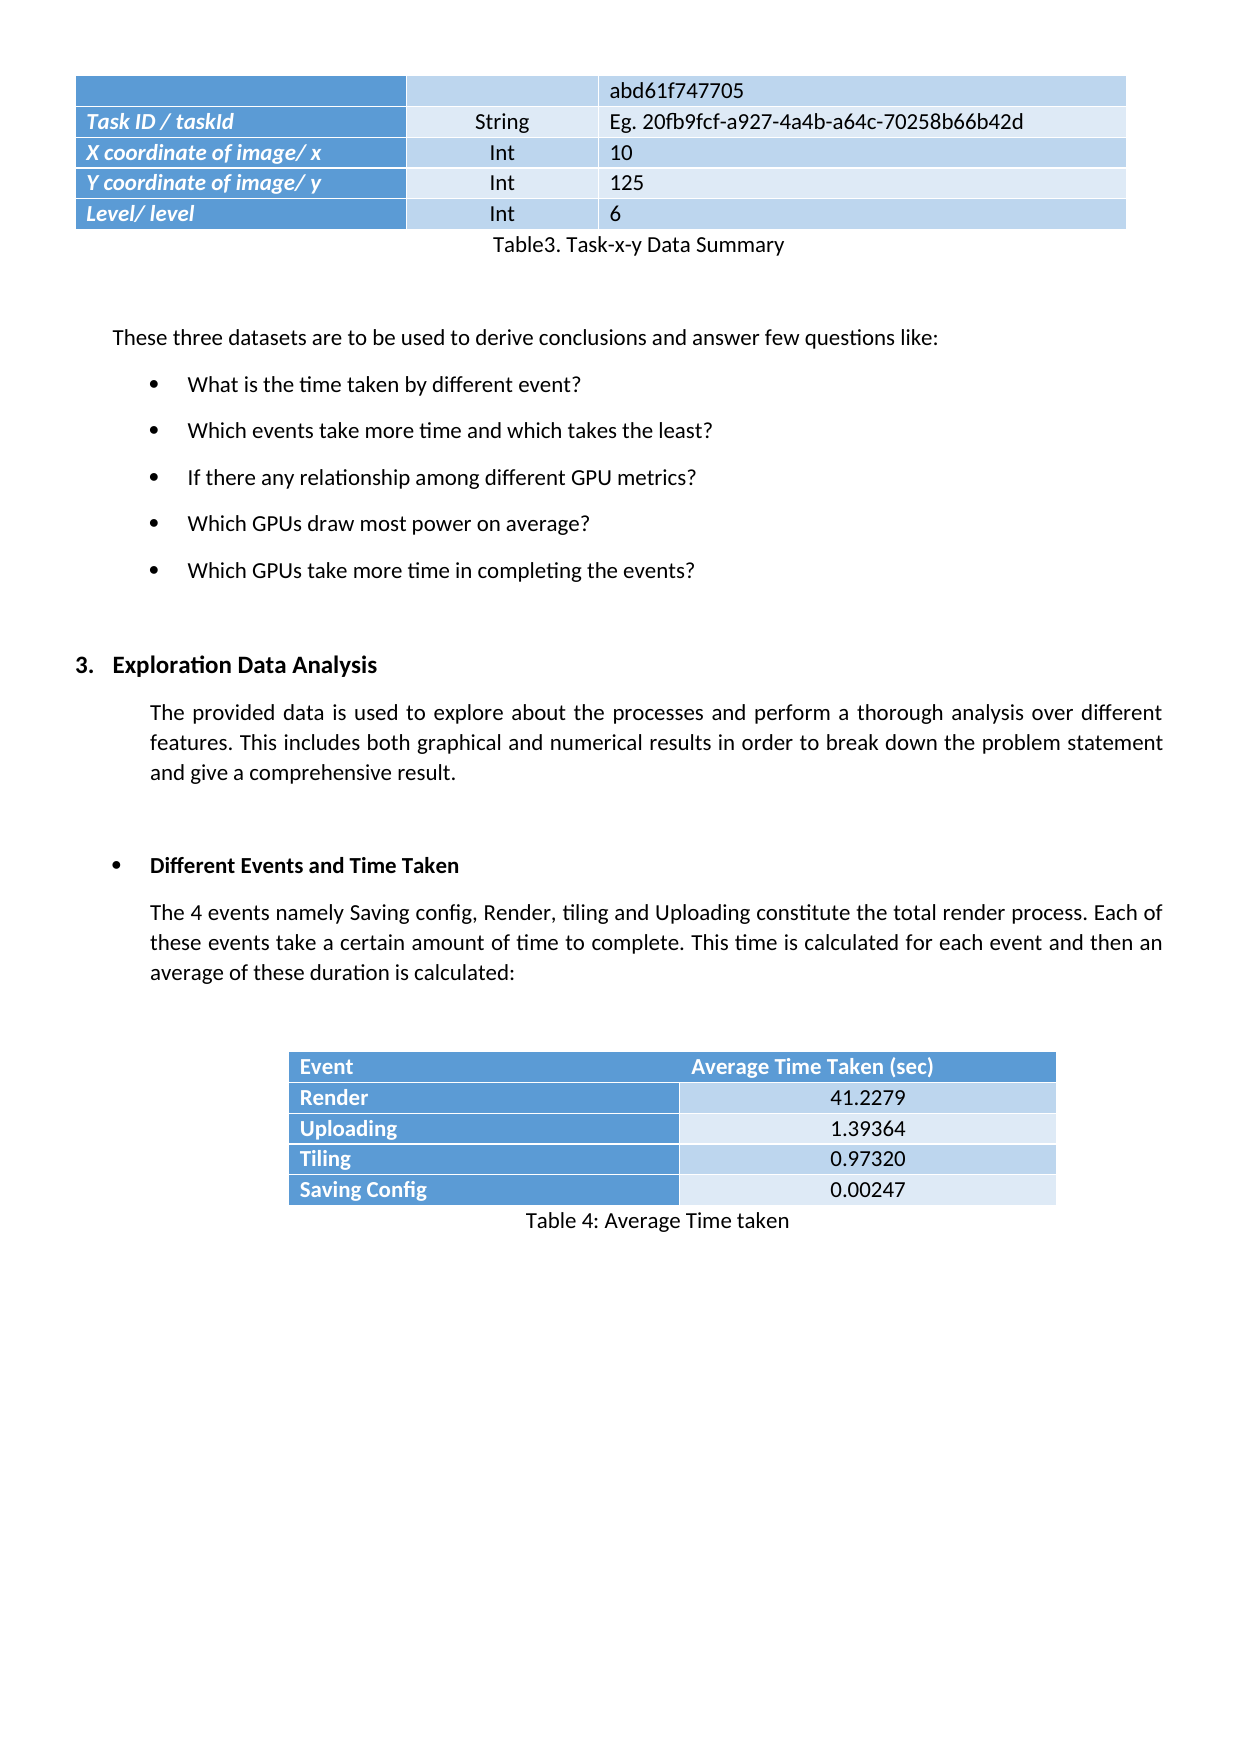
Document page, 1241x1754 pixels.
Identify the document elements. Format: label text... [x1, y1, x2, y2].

list The 4 events namely Saving config, Render, tiling and Uploading constitute the total render process. Each of these events take a certain amount of time to complete. This time is calculated for each event and then an average of these duration is calculated: [150, 898, 1165, 986]
table_cell 41.2279 [680, 1083, 1056, 1113]
table_cell Saving Config [289, 1175, 679, 1205]
list Different Events and Time Taken [112, 851, 1165, 879]
table_cell 10 [599, 138, 1126, 167]
list Exploration Data Analysis [75, 649, 1165, 680]
list Which GPUs draw most power on average? [150, 509, 1165, 538]
table_cell Y coordinate of image/ y [76, 169, 406, 198]
list Which events take more time and which takes the least? [150, 416, 1165, 444]
list These three datasets are to be used to derive conclusions and answer few questions like: [112, 323, 1165, 351]
table_header Event [289, 1052, 680, 1082]
table_header Average Time Taken (sec) [680, 1052, 1056, 1082]
table_cell Level/ level [76, 199, 406, 229]
list Table3. Task-x-y Data Summary [112, 230, 1165, 258]
table_cell abd61f747705 [599, 76, 1126, 106]
table_cell 1.39364 [680, 1114, 1056, 1143]
table_cell Uploading [289, 1114, 679, 1143]
table_cell 0.97320 [680, 1145, 1056, 1174]
table_cell Int [407, 169, 598, 198]
list The provided data is used to explore about the processes and perform a thorough analysis over different features. This includes both graphical and numerical results in order to break down the problem statement and give a comprehensive result. [150, 698, 1165, 786]
table_cell Render [289, 1083, 679, 1113]
table_cell X coordinate of image/ x [76, 138, 406, 167]
table_cell 125 [599, 169, 1126, 198]
list Table 4: Average Time taken [150, 1206, 1165, 1234]
table_cell Int [407, 138, 598, 167]
table_cell 0.00247 [680, 1175, 1056, 1205]
table_cell [76, 76, 406, 106]
table_cell [407, 76, 598, 106]
table_cell Tiling [289, 1145, 679, 1174]
list If there any relationship among different GPU metrics? [150, 463, 1165, 491]
table_cell Eg. 20fb9fcf-a927-4a4b-a64c-70258b66b42d [599, 107, 1126, 137]
list Which GPUs take more time in completing the events? [150, 556, 1165, 584]
table_cell String [407, 107, 598, 137]
list What is the time taken by different event? [150, 370, 1165, 398]
table_cell 6 [599, 199, 1126, 229]
table_cell Int [407, 199, 598, 229]
table_cell Task ID / taskId [76, 107, 406, 137]
